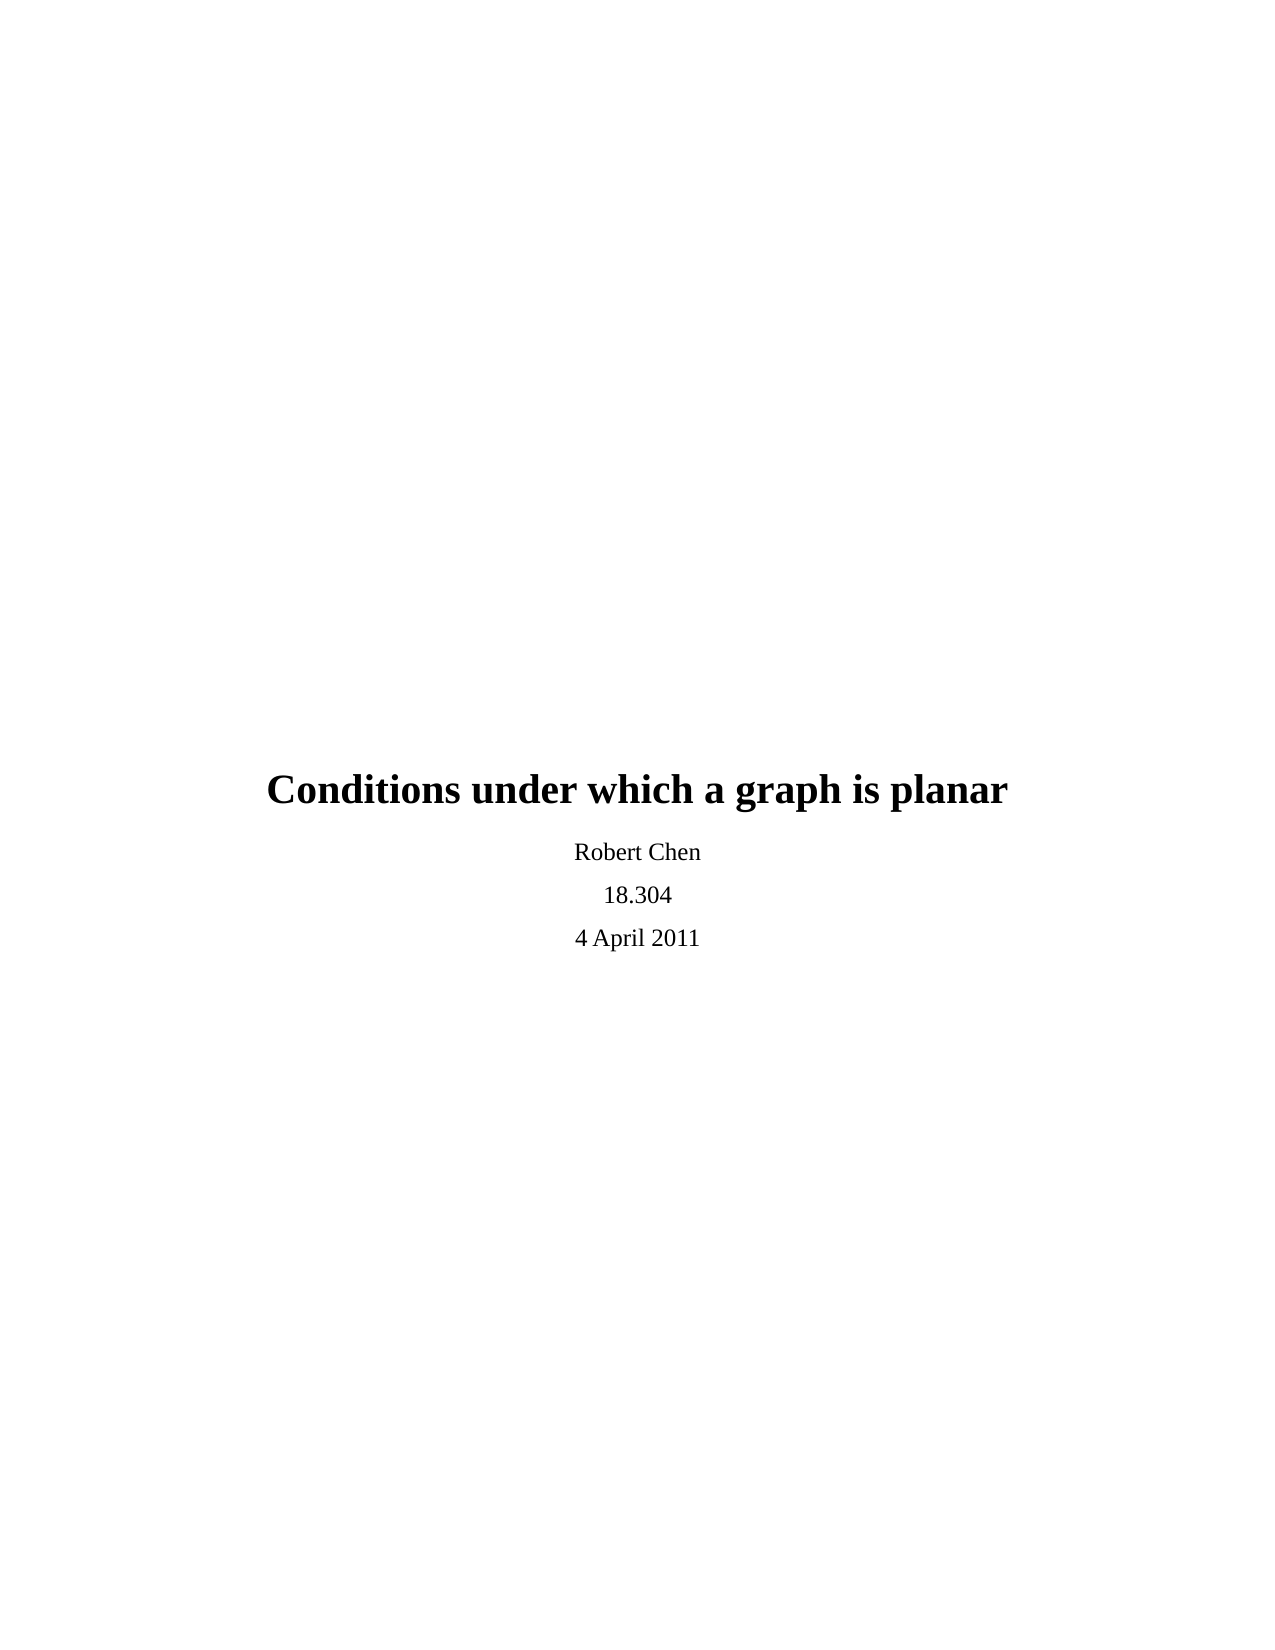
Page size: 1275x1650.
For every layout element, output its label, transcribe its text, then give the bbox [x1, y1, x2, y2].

text 18.304 [118, 880, 1157, 909]
text 4 April 2011 [118, 923, 1157, 952]
text Robert Chen [118, 837, 1157, 866]
text Conditions under which a graph is planar [118, 765, 1157, 813]
